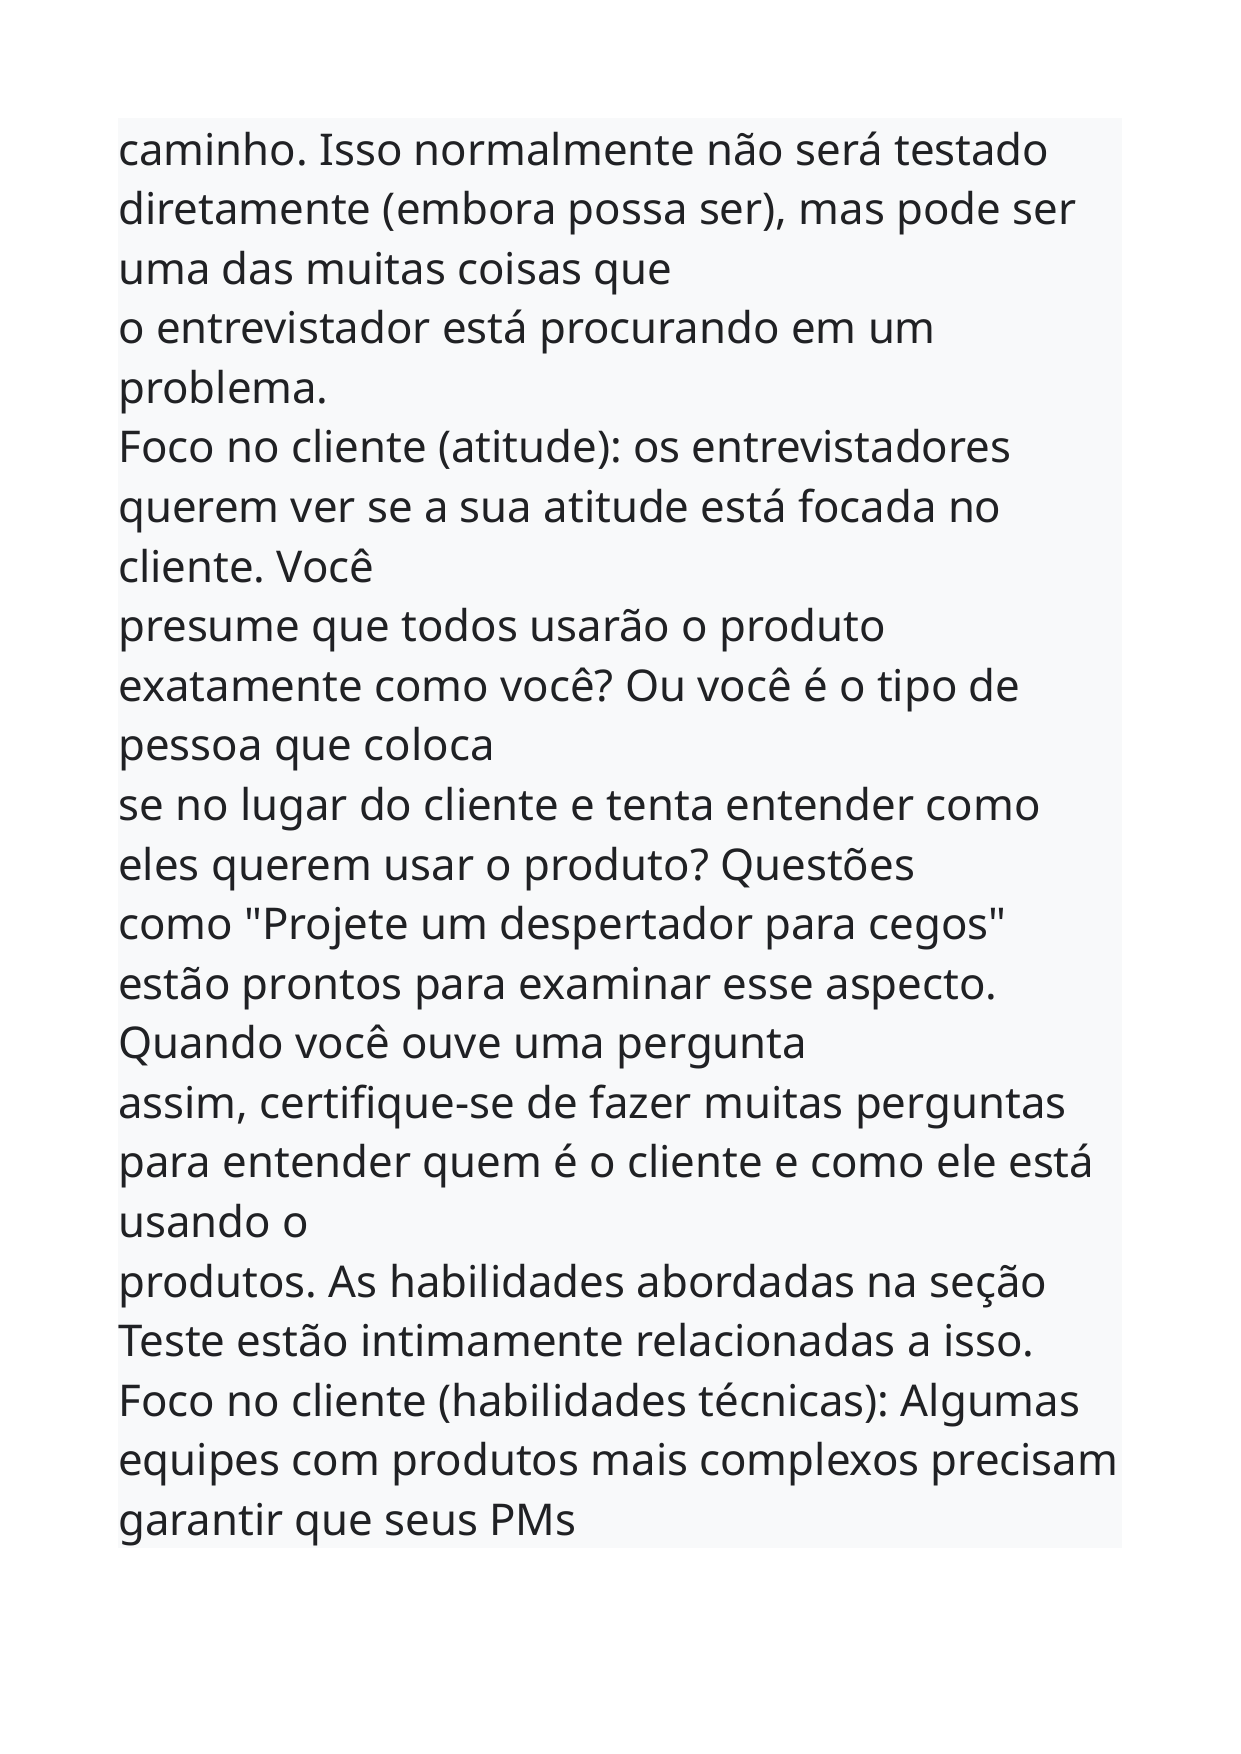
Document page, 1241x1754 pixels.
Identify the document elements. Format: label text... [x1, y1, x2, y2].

text caminho. Isso normalmente não será testado diretamente (embora possa ser), mas pode ser uma das muitas coisas que [118, 118, 1122, 297]
text produtos. As habilidades abordadas na seção Teste estão intimamente relacionadas a isso. [118, 1250, 1122, 1369]
text o entrevistador está procurando em um problema. [118, 297, 1122, 416]
text presume que todos usarão o produto exatamente como você? Ou você é o tipo de pessoa que coloca [118, 595, 1122, 773]
text Foco no cliente (habilidades técnicas): Algumas equipes com produtos mais complexos precisam garantir que seus PMs [118, 1369, 1122, 1548]
text Foco no cliente (atitude): os entrevistadores querem ver se a sua atitude está focada no cliente. Você [118, 416, 1122, 595]
text se no lugar do cliente e tenta entender como eles querem usar o produto? Questões [118, 773, 1122, 893]
text como "Projete um despertador para cegos" estão prontos para examinar esse aspecto. Quando você ouve uma pergunta [118, 893, 1122, 1071]
text assim, certifique-se de fazer muitas perguntas para entender quem é o cliente e como ele está usando o [118, 1071, 1122, 1250]
